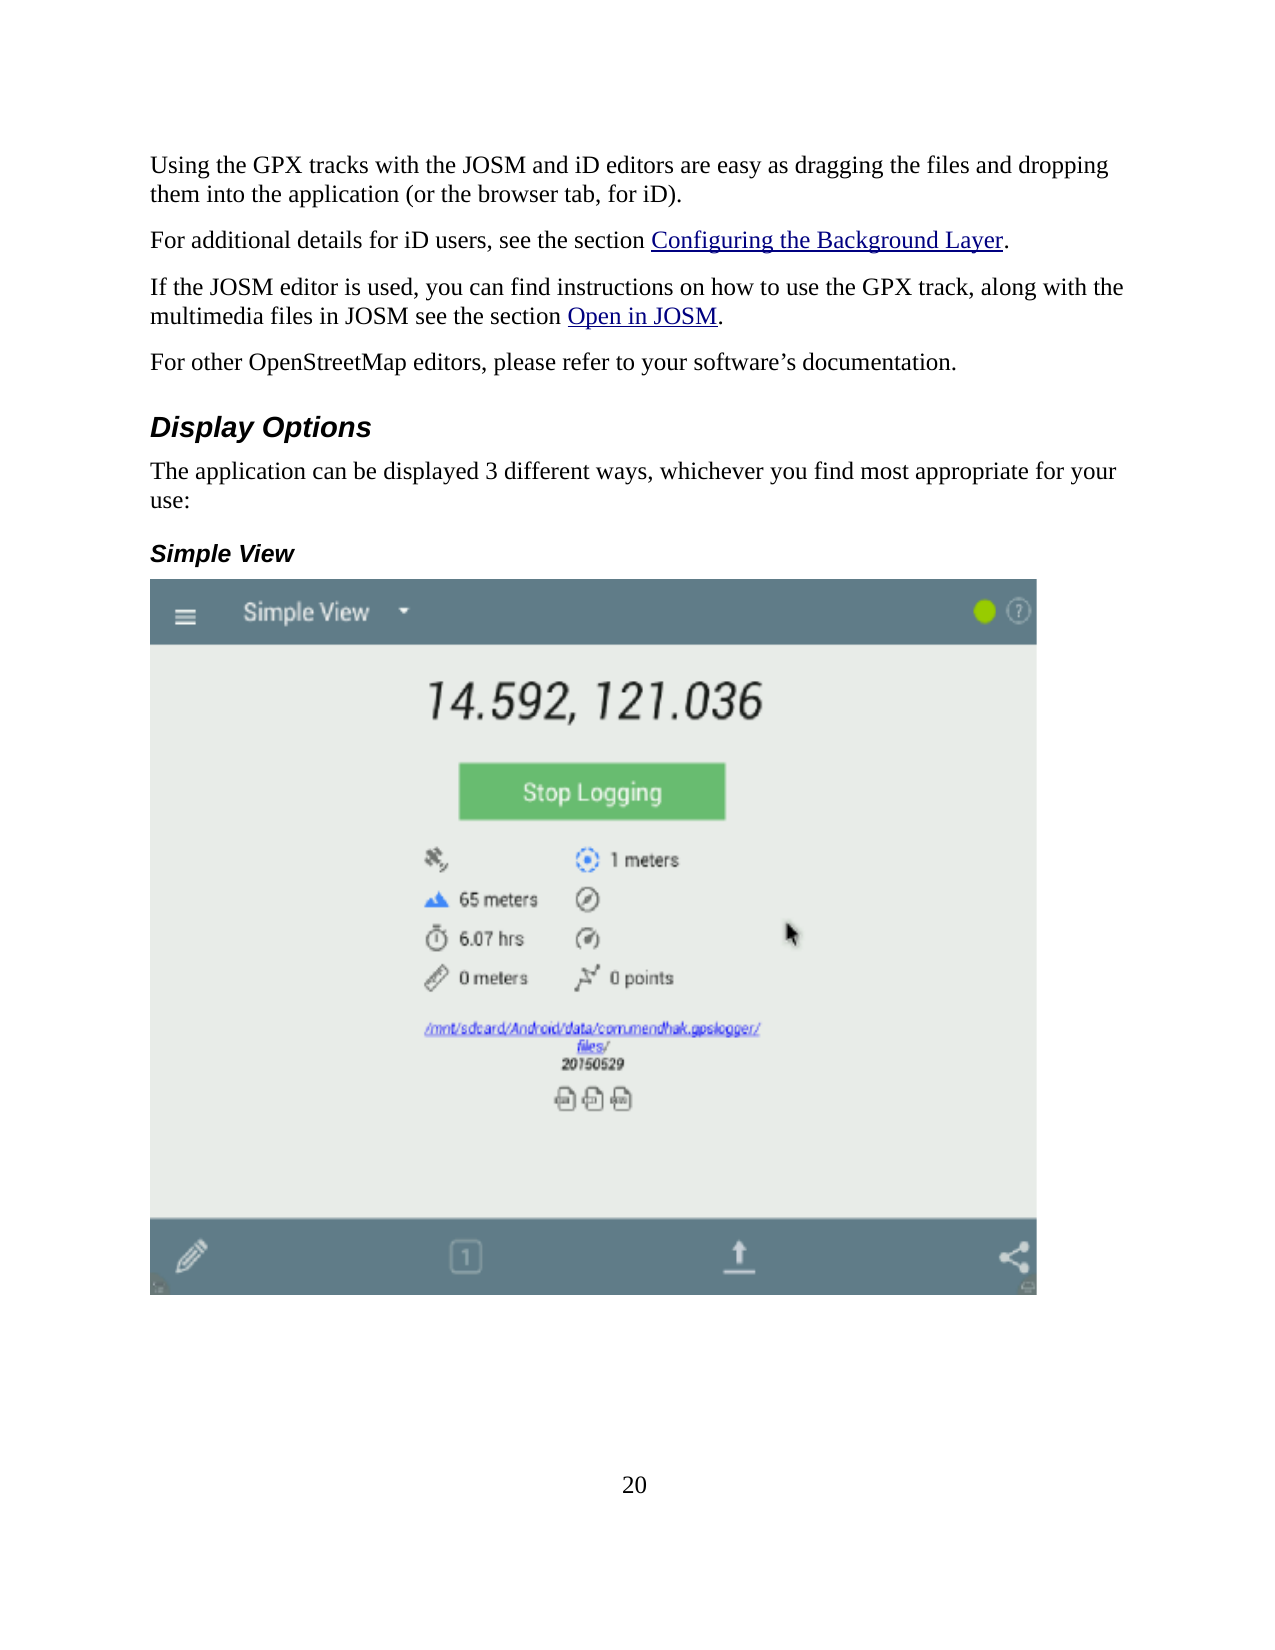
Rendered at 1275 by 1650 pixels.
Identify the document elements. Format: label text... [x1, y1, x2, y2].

text Using the GPX tracks with the JOSM and iD editors are easy as dragging the files and dropping them into the application (or the browser tab, for iD). [150, 150, 1125, 207]
subtitle Display Options [150, 410, 1125, 444]
text For additional details for iD users, see the section Configuring the Background Layer. [150, 225, 1125, 254]
text For other OpenStreetMap editors, please refer to your software’s documentation. [150, 347, 1125, 376]
text If the JOSM editor is used, you can find instructions on how to use the GPX track, along with the multimedia files in JOSM see the section Open in JOSM. [150, 272, 1125, 329]
picture [150, 579, 1037, 1295]
subtitle Simple View [150, 539, 1125, 567]
text The application can be displayed 3 different ways, whichever you find most appropriate for your use: [150, 456, 1125, 514]
